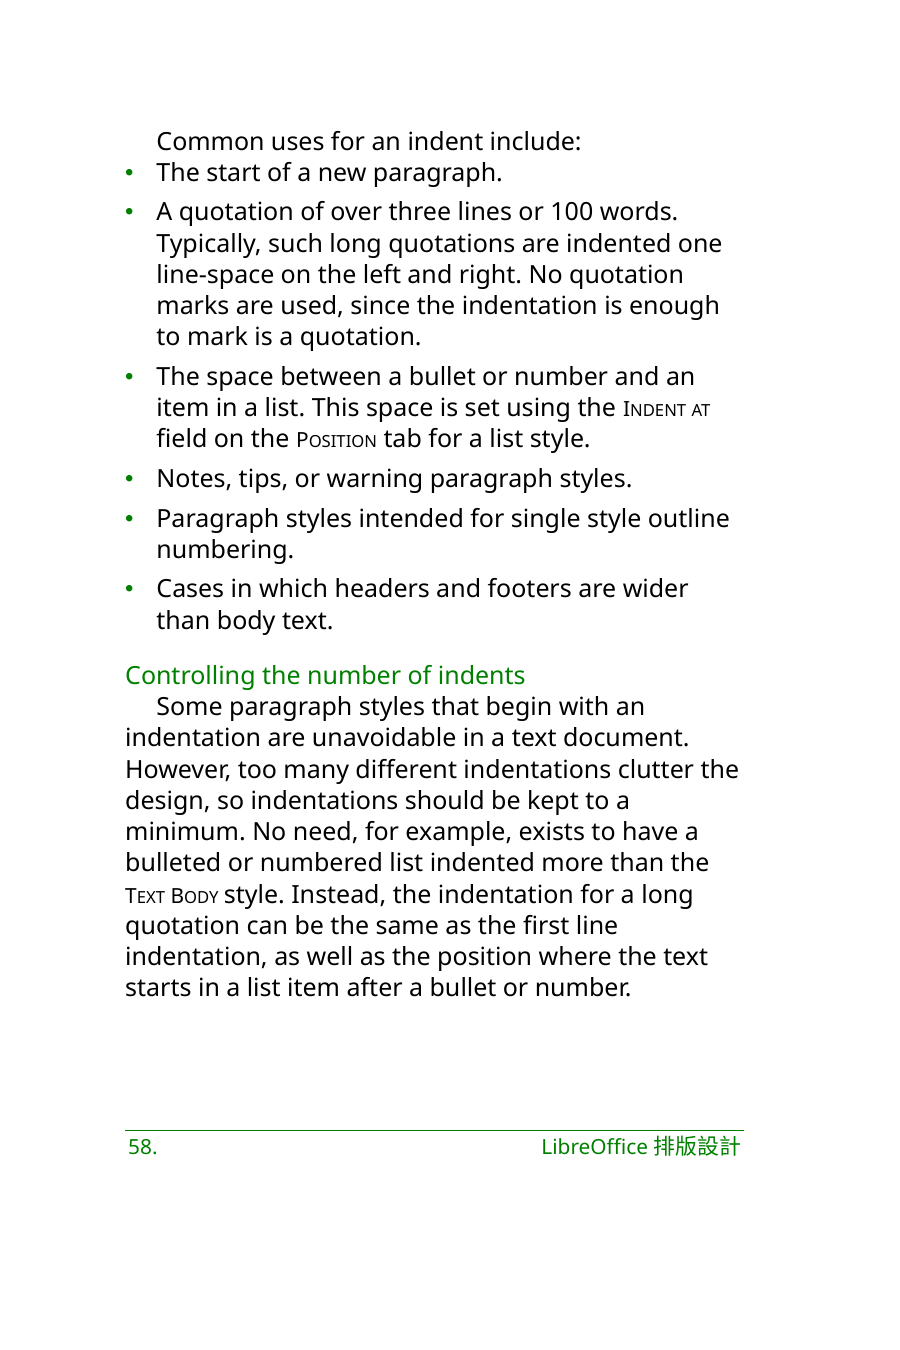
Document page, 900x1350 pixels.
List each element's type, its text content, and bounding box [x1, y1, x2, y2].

list The space between a bullet or number and an item in a list. This space is set using the Indent at field on the Position tab for a list style. [125, 360, 744, 454]
list Paragraph styles intended for single style outline numbering. [125, 502, 744, 564]
list A quotation of over three lines or 100 words. Typically, such long quotations are indented one line-space on the left and right. No quotation marks are used, since the indentation is enough to mark is a quotation. [125, 196, 744, 352]
list The start of a new paragraph. [125, 156, 744, 187]
text Common uses for an indent include: [125, 125, 744, 156]
text Some paragraph styles that begin with an indentation are unavoidable in a text document. However, too many different indentations clutter the design, so indentations should be kept to a minimum. No need, for example, exists to have a bulleted or numbered list indented more than the Text Body style. Instead, the indentation for a long quotation can be the same as the first line indentation, as well as the position where the text starts in a list item after a bullet or number. [125, 691, 744, 1003]
subtitle Controlling the number of indents [125, 659, 744, 691]
list Cases in which headers and footers are wider than body text. [125, 573, 744, 635]
list Notes, tips, or warning paragraph styles. [125, 462, 744, 494]
